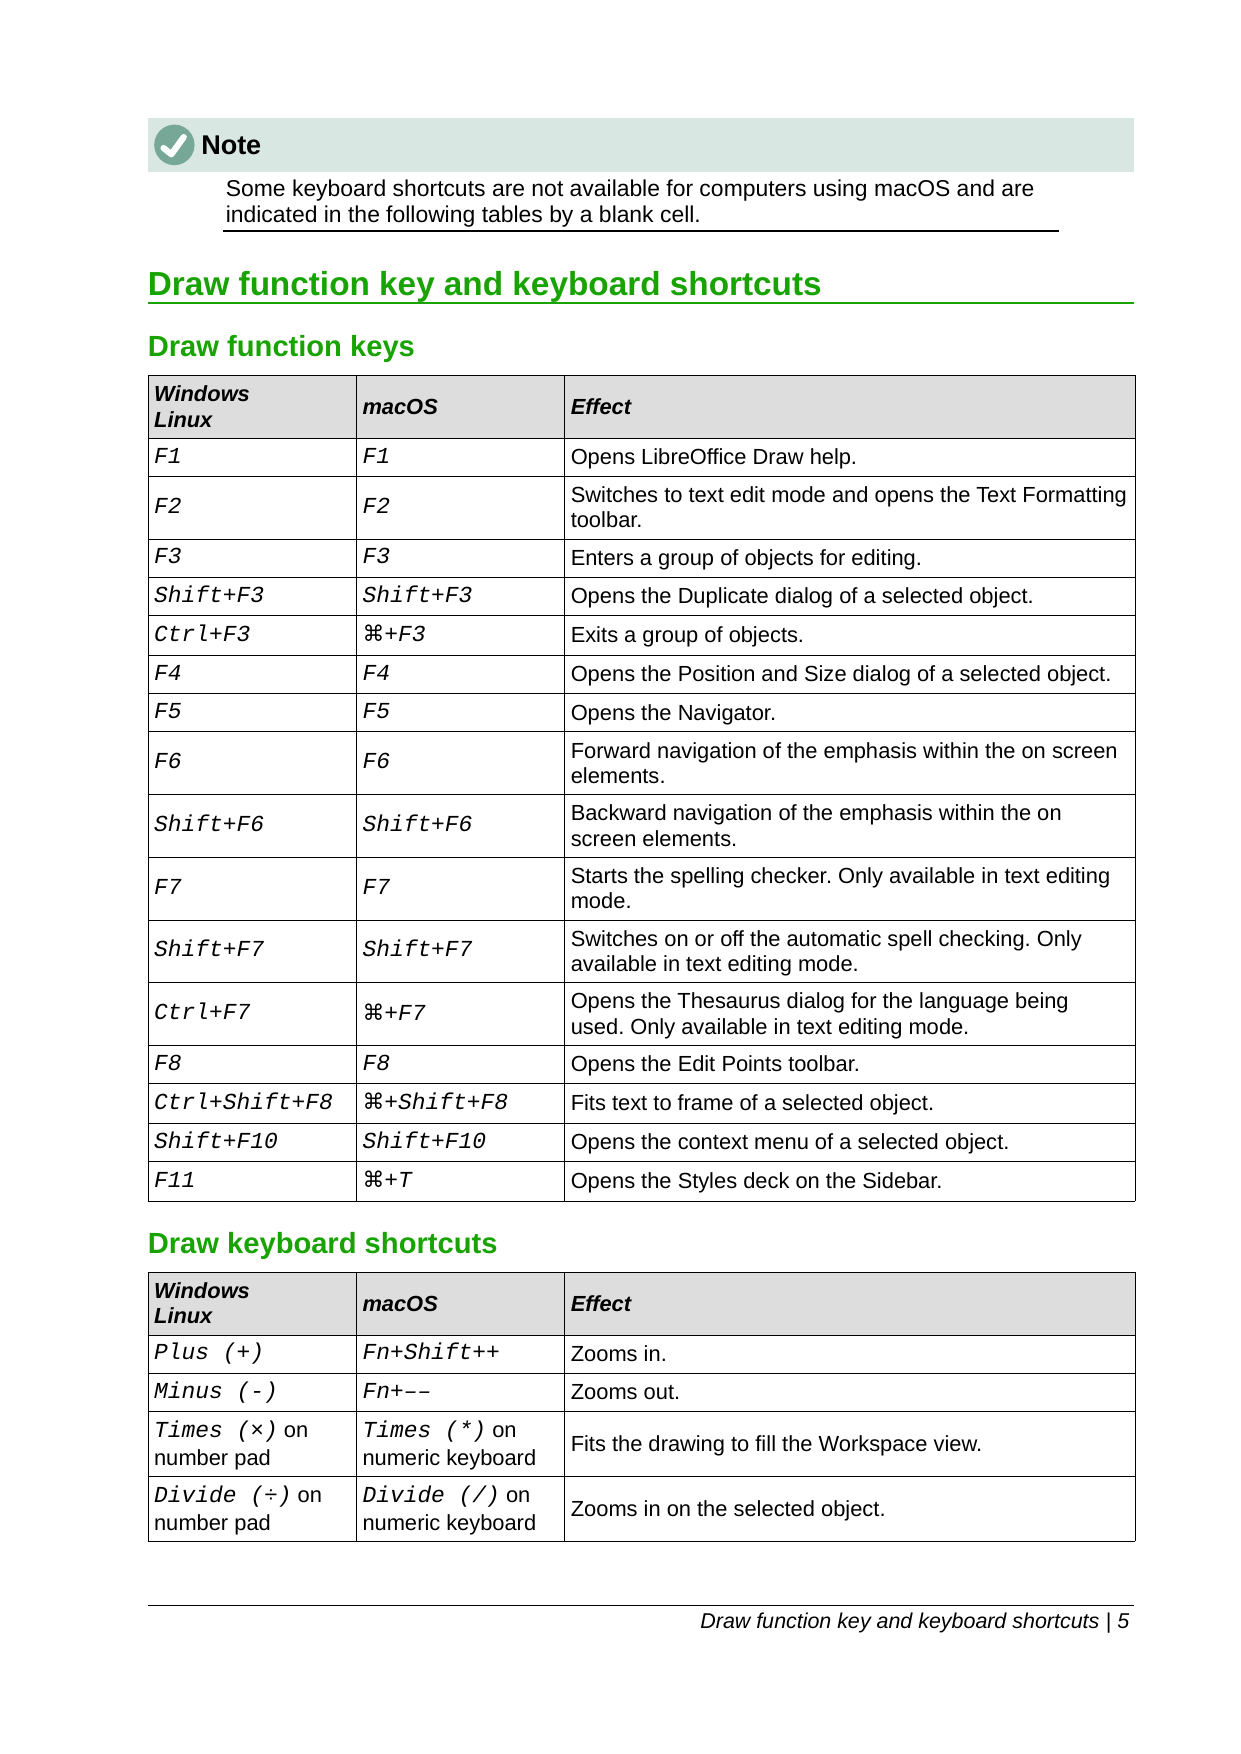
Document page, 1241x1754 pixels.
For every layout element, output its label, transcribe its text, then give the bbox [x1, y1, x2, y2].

table_cell Divide (÷) on number pad [149, 1477, 356, 1541]
table_cell Ctrl+Shift+F8 [149, 1084, 356, 1123]
table_cell Opens the Styles deck on the Sidebar. [565, 1162, 1135, 1201]
table_cell Exits a group of objects. [565, 616, 1135, 655]
table_cell Opens the Thesaurus dialog for the language being used. Only available in text editing mode. [565, 983, 1135, 1045]
table_cell Fits the drawing to fill the Workspace view. [565, 1412, 1135, 1476]
table_cell Zooms in on the selected object. [565, 1477, 1135, 1541]
table_cell ⌘+F3 [357, 616, 564, 655]
table_cell Fn+–– [357, 1374, 564, 1411]
text Some keyboard shortcuts are not available for computers using macOS and are indicated in the following tables by a blank cell. [223, 172, 1059, 230]
table_cell Shift+F6 [357, 795, 564, 857]
table_cell Shift+F3 [149, 578, 356, 615]
table_cell Forward navigation of the emphasis within the on screen elements. [565, 732, 1135, 794]
table_cell Opens the Edit Points toolbar. [565, 1046, 1135, 1083]
subtitle Note [148, 118, 1134, 172]
table_cell F4 [357, 656, 564, 693]
table_cell Opens the Position and Size dialog of a selected object. [565, 656, 1135, 693]
table_header Effect [565, 376, 1135, 438]
table_cell Opens the Navigator. [565, 694, 1135, 731]
table_cell F8 [357, 1046, 564, 1083]
table_cell ⌘+Shift+F8 [357, 1084, 564, 1123]
table_cell Starts the spelling checker. Only available in text editing mode. [565, 858, 1135, 919]
table_cell F6 [149, 732, 356, 794]
table_cell Shift+F7 [357, 921, 564, 982]
subtitle Draw function keys [148, 329, 1134, 363]
table_cell F3 [149, 540, 356, 577]
table_cell Switches to text edit mode and opens the Text Formatting toolbar. [565, 477, 1135, 539]
table_cell Times (*) on numeric keyboard [357, 1412, 564, 1476]
table_cell Plus (+) [149, 1336, 356, 1373]
table_cell ⌘+T [357, 1162, 564, 1201]
table_cell F2 [357, 477, 564, 539]
table_cell Minus (-) [149, 1374, 356, 1411]
table_cell F8 [149, 1046, 356, 1083]
table_header macOS [357, 376, 564, 438]
table_cell F6 [357, 732, 564, 794]
table_cell Backward navigation of the emphasis within the on screen elements. [565, 795, 1135, 857]
table_cell Shift+F3 [357, 578, 564, 615]
table_cell Shift+F7 [149, 921, 356, 982]
table_cell Fits text to frame of a selected object. [565, 1084, 1135, 1123]
table_cell Ctrl+F7 [149, 983, 356, 1045]
table_cell ⌘+F7 [357, 983, 564, 1045]
table_cell Times (×) on number pad [149, 1412, 356, 1476]
table_cell F5 [149, 694, 356, 731]
table_cell Zooms out. [565, 1374, 1135, 1411]
table_cell Shift+F10 [149, 1124, 356, 1161]
table_cell Opens LibreOffice Draw help. [565, 439, 1135, 476]
subtitle Draw function key and keyboard shortcuts [148, 264, 1134, 302]
table_header Windows Linux [149, 1273, 356, 1335]
table_cell F4 [149, 656, 356, 693]
table_cell F7 [149, 858, 356, 919]
table_cell Fn+Shift++ [357, 1336, 564, 1373]
table_cell F11 [149, 1162, 356, 1201]
table_cell F2 [149, 477, 356, 539]
table_cell Zooms in. [565, 1336, 1135, 1373]
table_header macOS [357, 1273, 564, 1335]
table_cell Shift+F6 [149, 795, 356, 857]
table_header Windows Linux [149, 376, 356, 438]
table_header Effect [565, 1273, 1135, 1335]
table_cell Opens the Duplicate dialog of a selected object. [565, 578, 1135, 615]
table_cell F7 [357, 858, 564, 919]
table_cell F1 [357, 439, 564, 476]
table_cell Opens the context menu of a selected object. [565, 1124, 1135, 1161]
table_cell F1 [149, 439, 356, 476]
subtitle Draw keyboard shortcuts [148, 1226, 1134, 1259]
table_cell F5 [357, 694, 564, 731]
table_cell F3 [357, 540, 564, 577]
table_cell Switches on or off the automatic spell checking. Only available in text editing mode. [565, 921, 1135, 982]
table_cell Ctrl+F3 [149, 616, 356, 655]
table_cell Divide (/) on numeric keyboard [357, 1477, 564, 1541]
table_cell Enters a group of objects for editing. [565, 540, 1135, 577]
table_cell Shift+F10 [357, 1124, 564, 1161]
